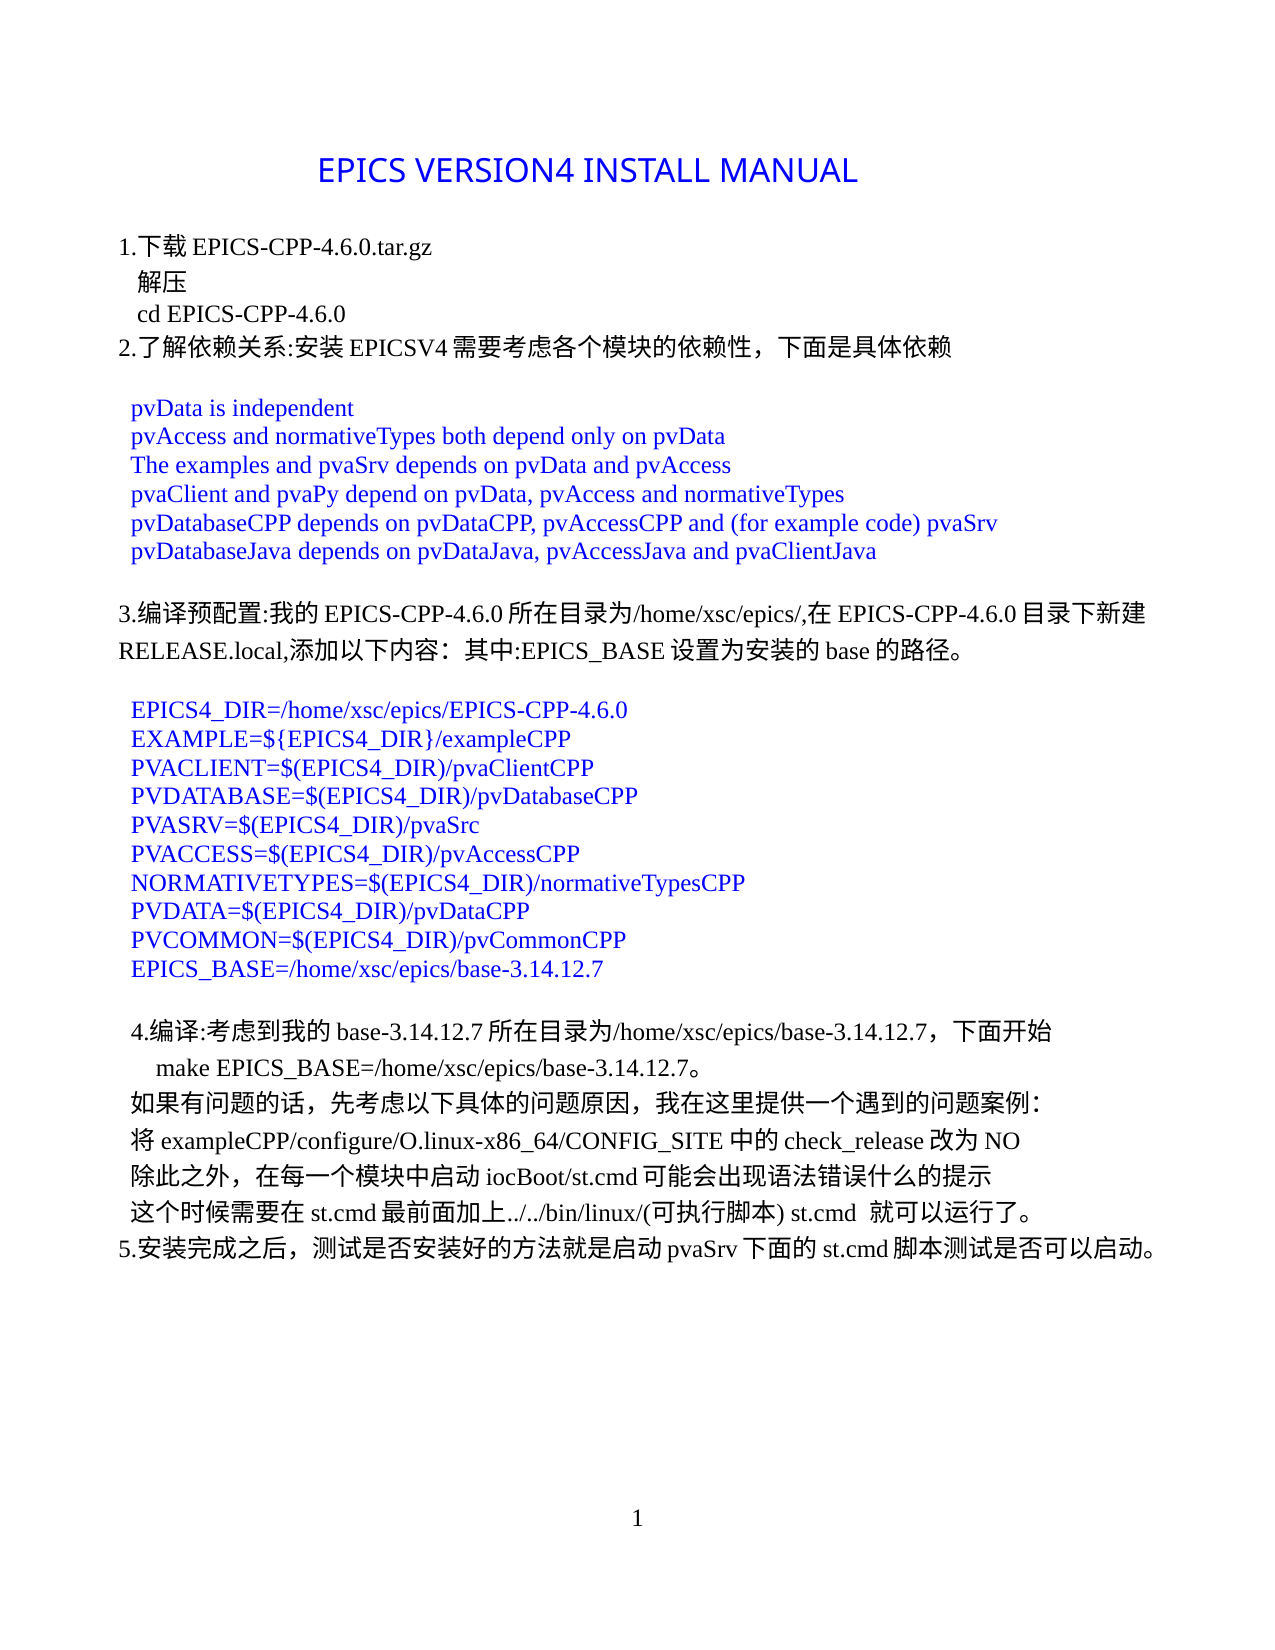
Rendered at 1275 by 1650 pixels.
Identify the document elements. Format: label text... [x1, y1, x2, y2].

text cd EPICS-CPP-4.6.0 [118, 299, 1157, 328]
text 4.编译:考虑到我的base-3.14.12.7所在目录为/home/xsc/epics/base-3.14.12.7，下面开始 [118, 1011, 1157, 1048]
text 解压 [118, 263, 1157, 299]
text PVDATA=$(EPICS4_DIR)/pvDataCPP [118, 896, 1157, 925]
text EXAMPLE=${EPICS4_DIR}/exampleCPP [118, 724, 1157, 753]
text EPICS_BASE=/home/xsc/epics/base-3.14.12.7 [118, 954, 1157, 983]
text NORMATIVETYPES=$(EPICS4_DIR)/normativeTypesCPP [118, 868, 1157, 896]
text pvDatabaseCPP depends on pvDataCPP, pvAccessCPP and (for example code) pvaSrv [118, 508, 1157, 536]
text EPICS4_DIR=/home/xsc/epics/EPICS-CPP-4.6.0 [118, 695, 1157, 724]
text PVASRV=$(EPICS4_DIR)/pvaSrc [118, 810, 1157, 839]
text PVCOMMON=$(EPICS4_DIR)/pvCommonCPP [118, 925, 1157, 954]
text pvAccess and normativeTypes both depend only on pvData [118, 421, 1157, 450]
text 将exampleCPP/configure/O.linux-x86_64/CONFIG_SITE中的check_release改为NO [118, 1120, 1157, 1156]
text pvaClient and pvaPy depend on pvData, pvAccess and normativeTypes [118, 479, 1157, 508]
text PVACLIENT=$(EPICS4_DIR)/pvaClientCPP [118, 753, 1157, 781]
text 这个时候需要在st.cmd最前面加上../../bin/linux/(可执行脚本) st.cmd 就可以运行了。 [118, 1193, 1157, 1229]
text 2.了解依赖关系:安装EPICSV4需要考虑各个模块的依赖性，下面是具体依赖 [118, 328, 1157, 364]
text The examples and pvaSrv depends on pvData and pvAccess [118, 450, 1157, 479]
text pvDatabaseJava depends on pvDataJava, pvAccessJava and pvaClientJava [118, 536, 1157, 565]
text PVDATABASE=$(EPICS4_DIR)/pvDatabaseCPP [118, 781, 1157, 810]
text PVACCESS=$(EPICS4_DIR)/pvAccessCPP [118, 839, 1157, 868]
text 5.安装完成之后，测试是否安装好的方法就是启动pvaSrv下面的st.cmd脚本测试是否可以启动。 [118, 1229, 1157, 1265]
text 3.编译预配置:我的EPICS-CPP-4.6.0所在目录为/home/xsc/epics/,在EPICS-CPP-4.6.0目录下新建 RELEASE.local,添加以下内容：其中:EPICS_BASE设置为安装的base的路径。 [118, 594, 1157, 666]
text pvData is independent [118, 393, 1157, 421]
text make EPICS_BASE=/home/xsc/epics/base-3.14.12.7。 [118, 1048, 1157, 1084]
text EPICS VERSION4 INSTALL MANUAL [118, 147, 1157, 192]
text 如果有问题的话，先考虑以下具体的问题原因，我在这里提供一个遇到的问题案例： [118, 1084, 1157, 1120]
text 除此之外，在每一个模块中启动iocBoot/st.cmd可能会出现语法错误什么的提示 [118, 1156, 1157, 1193]
text 1.下载EPICS-CPP-4.6.0.tar.gz [118, 226, 1157, 263]
